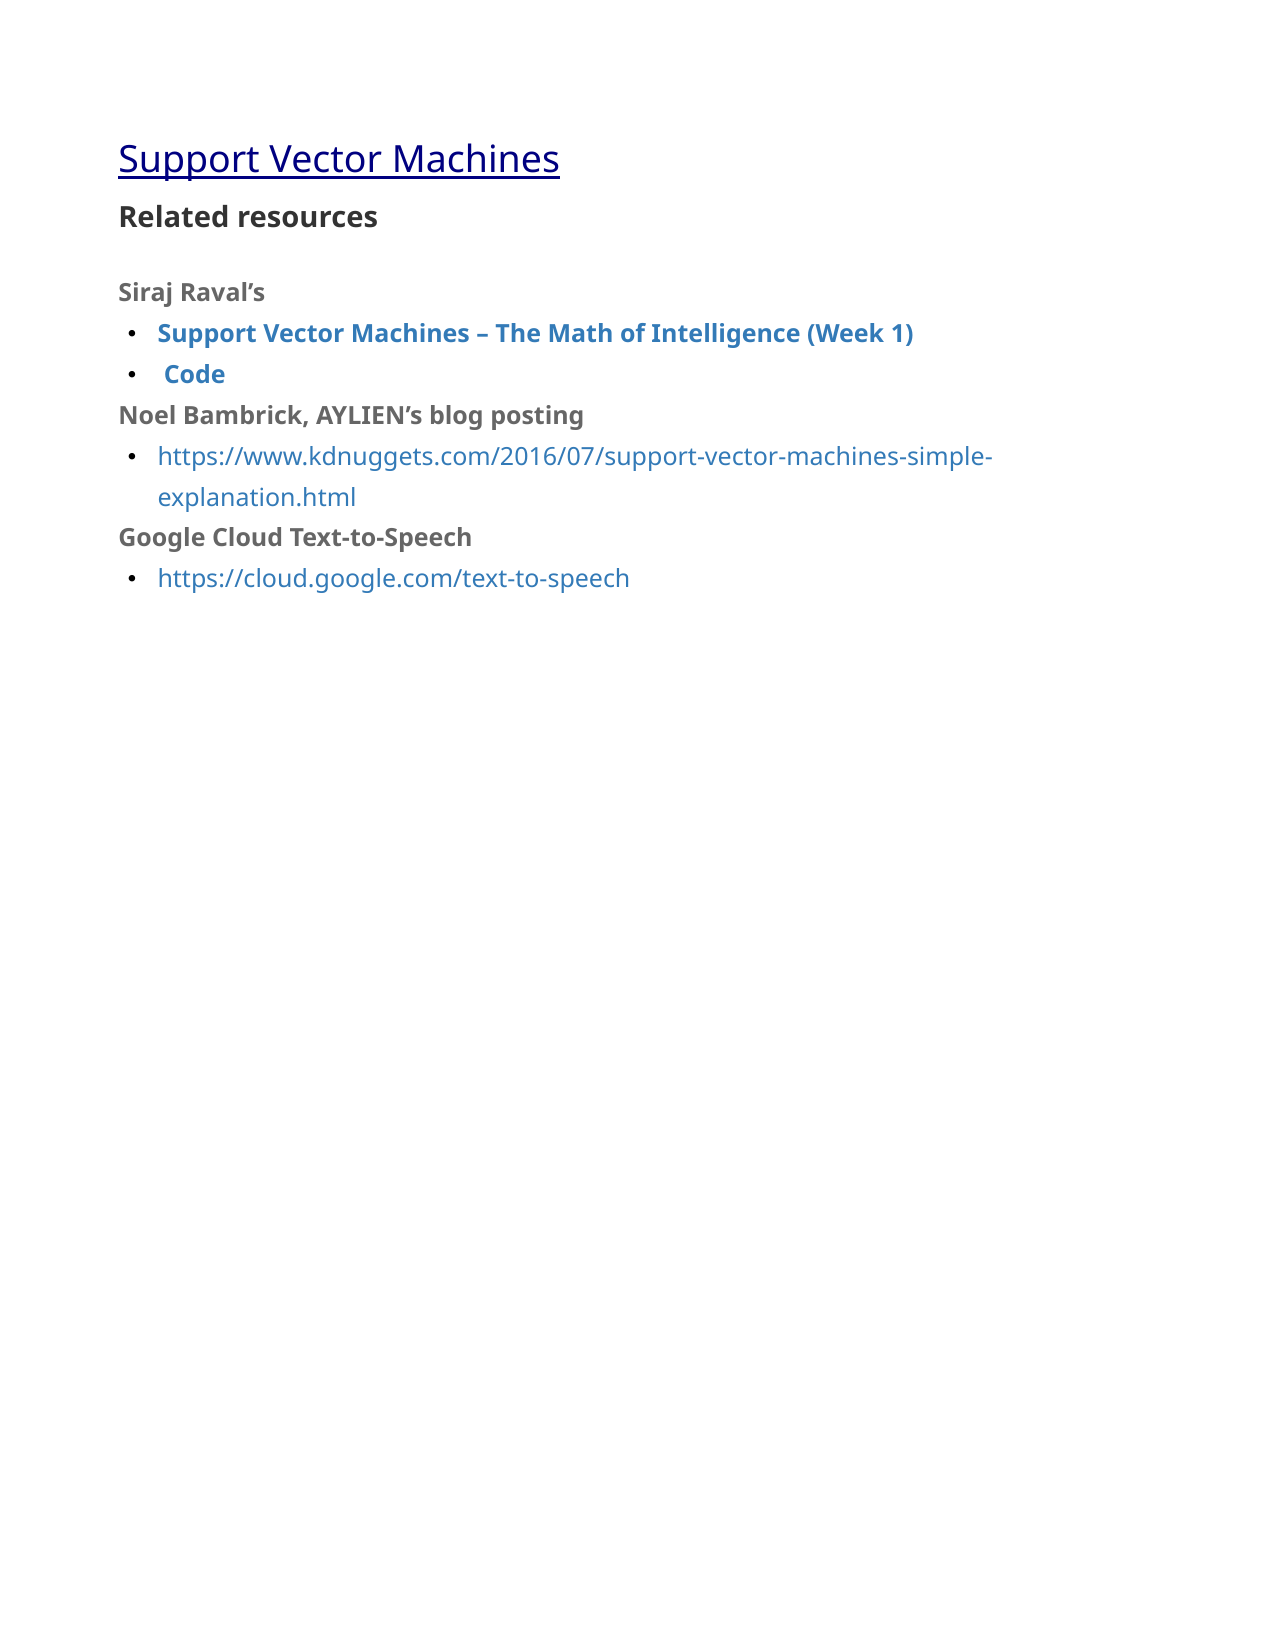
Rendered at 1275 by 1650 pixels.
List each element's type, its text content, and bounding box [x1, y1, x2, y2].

text Google Cloud Text-to-Speech [118, 520, 1157, 554]
text Noel Bambrick, AYLIEN’s blog posting [118, 398, 1157, 432]
list https://www.kdnuggets.com/2016/07/support-vector-machines-simple-explanation.html [128, 438, 1157, 513]
list https://cloud.google.com/text-to-speech [128, 561, 1157, 595]
text Siraj Raval’s [118, 275, 1157, 309]
list Support Vector Machines – The Math of Intelligence (Week 1) [128, 316, 1157, 350]
subtitle Support Vector Machines [118, 133, 1157, 184]
text Related resources [118, 196, 1157, 236]
list Code [128, 357, 1157, 391]
